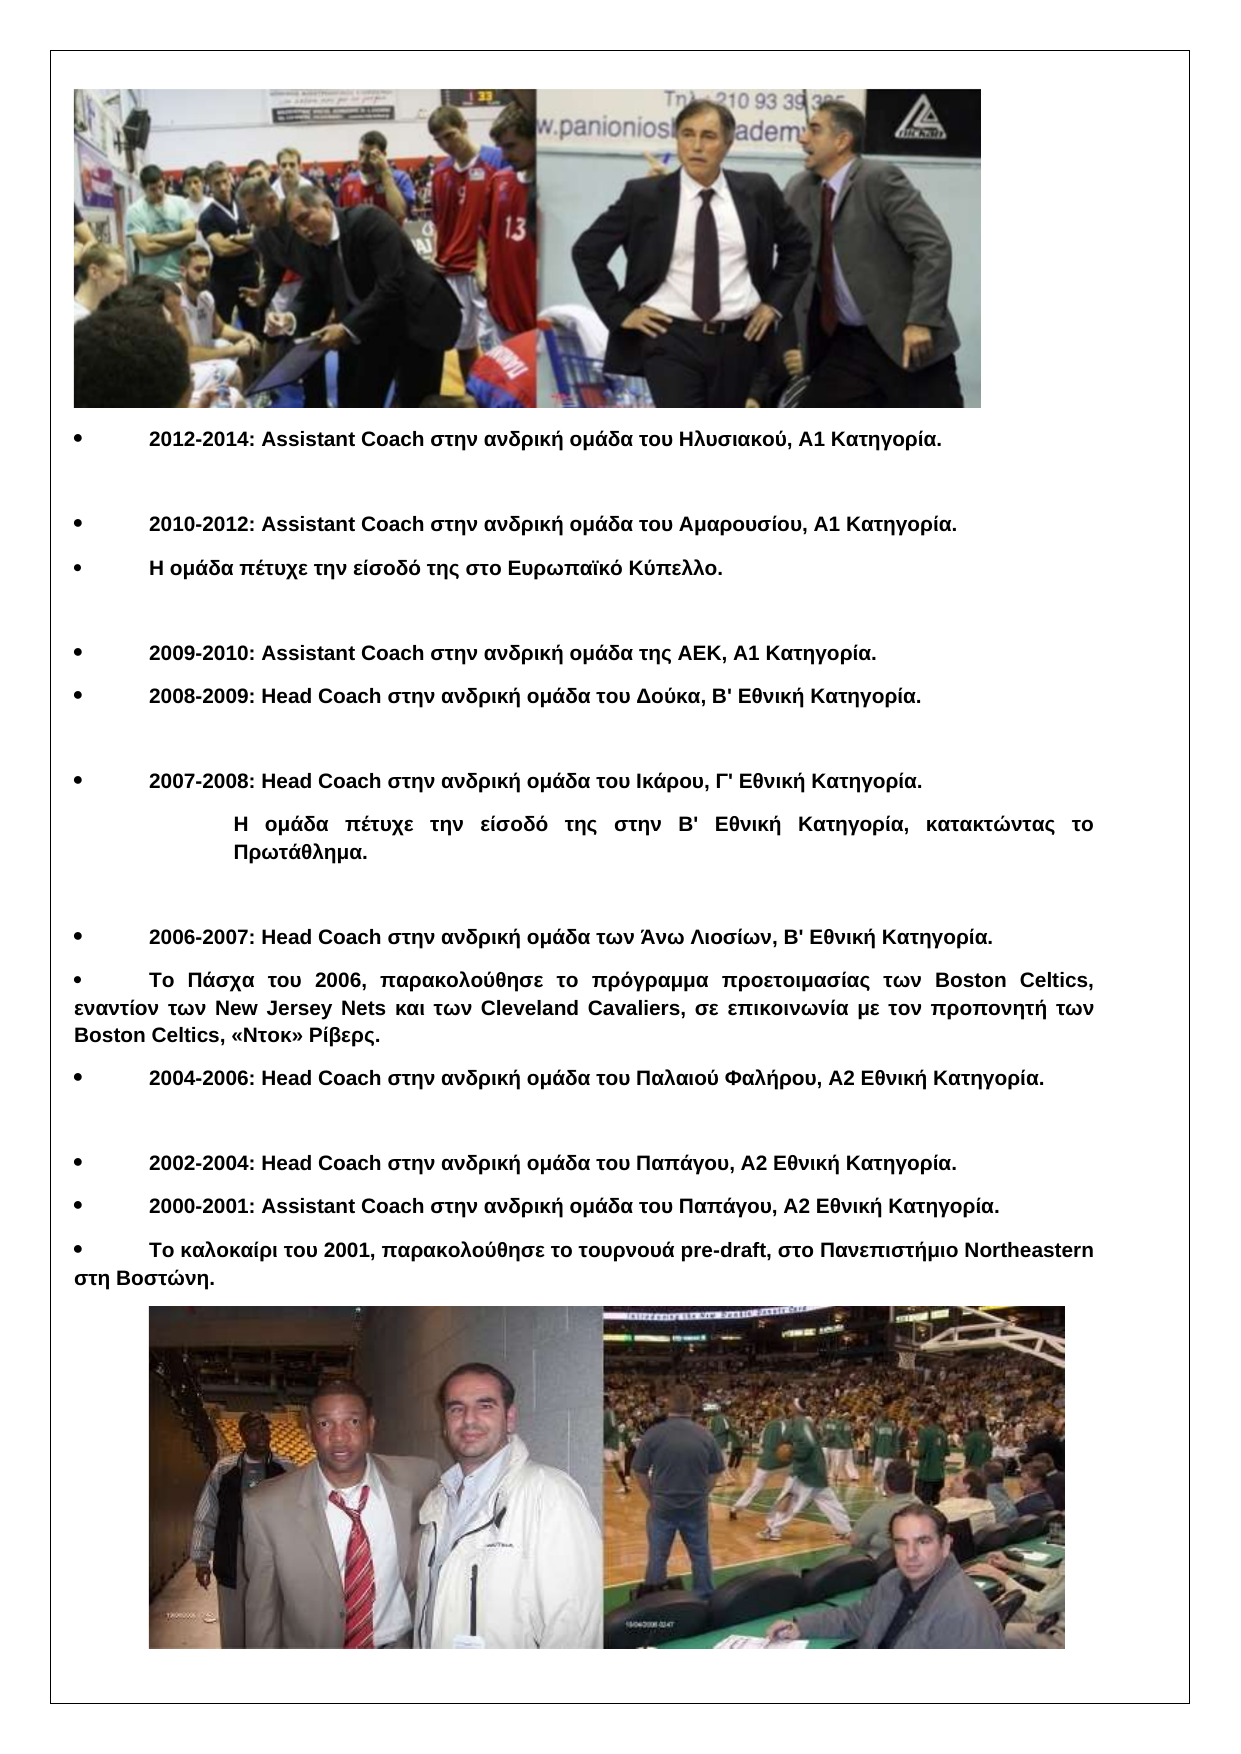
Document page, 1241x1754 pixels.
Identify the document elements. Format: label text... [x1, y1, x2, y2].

list 2004-2006: Head Coach στην ανδρική ομάδα του Παλαιού Φαλήρου, Α2 Εθνική Κατηγορία. [74, 1066, 1095, 1090]
list 2008-2009: Head Coach στην ανδρική ομάδα του Δούκα, Β' Εθνική Κατηγορία. [74, 683, 1095, 708]
list 2007-2008: Head Coach στην ανδρική ομάδα του Ικάρου, Γ' Εθνική Κατηγορία. [74, 769, 1095, 794]
text Η ομάδα πέτυχε την είσοδό της στην Β' Εθνική Κατηγορία, κατακτώντας το Πρωτάθλημα. [233, 812, 1095, 864]
list Η ομάδα πέτυχε την είσοδό της στο Ευρωπαϊκό Κύπελλο. [74, 555, 1095, 579]
list 2010-2012: Assistant Coach στην ανδρική ομάδα του Αμαρουσίου, Α1 Κατηγορία. [74, 512, 1095, 537]
list 2006-2007: Head Coach στην ανδρική ομάδα των Άνω Λιοσίων, Β' Εθνική Κατηγορία. [74, 925, 1095, 949]
list Το καλοκαίρι του 2001, παρακολούθησε το τουρνουά pre-draft, στο Πανεπιστήμιο Northeastern στη Βοστώνη. [74, 1237, 1095, 1289]
list 2009-2010: Assistant Coach στην ανδρική ομάδα της ΑΕΚ, Α1 Κατηγορία. [74, 640, 1095, 665]
list Το Πάσχα του 2006, παρακολούθησε το πρόγραμμα προετοιμασίας των Boston Celtics, εναντίον των New Jersey Nets και των Cleveland Cavaliers, σε επικοινωνία με τον προπονητή των Boston Celtics, «Ντοκ» Ρίβερς. [74, 968, 1095, 1047]
list 2012-2014: Assistant Coach στην ανδρική ομάδα του Ηλυσιακού, Α1 Κατηγορία. [74, 427, 1095, 451]
list [981, 89, 1095, 408]
list 2002-2004: Head Coach στην ανδρική ομάδα του Παπάγου, Α2 Εθνική Κατηγορία. [74, 1151, 1095, 1176]
list 2000-2001: Assistant Coach στην ανδρική ομάδα του Παπάγου, Α2 Εθνική Κατηγορία. [74, 1194, 1095, 1219]
